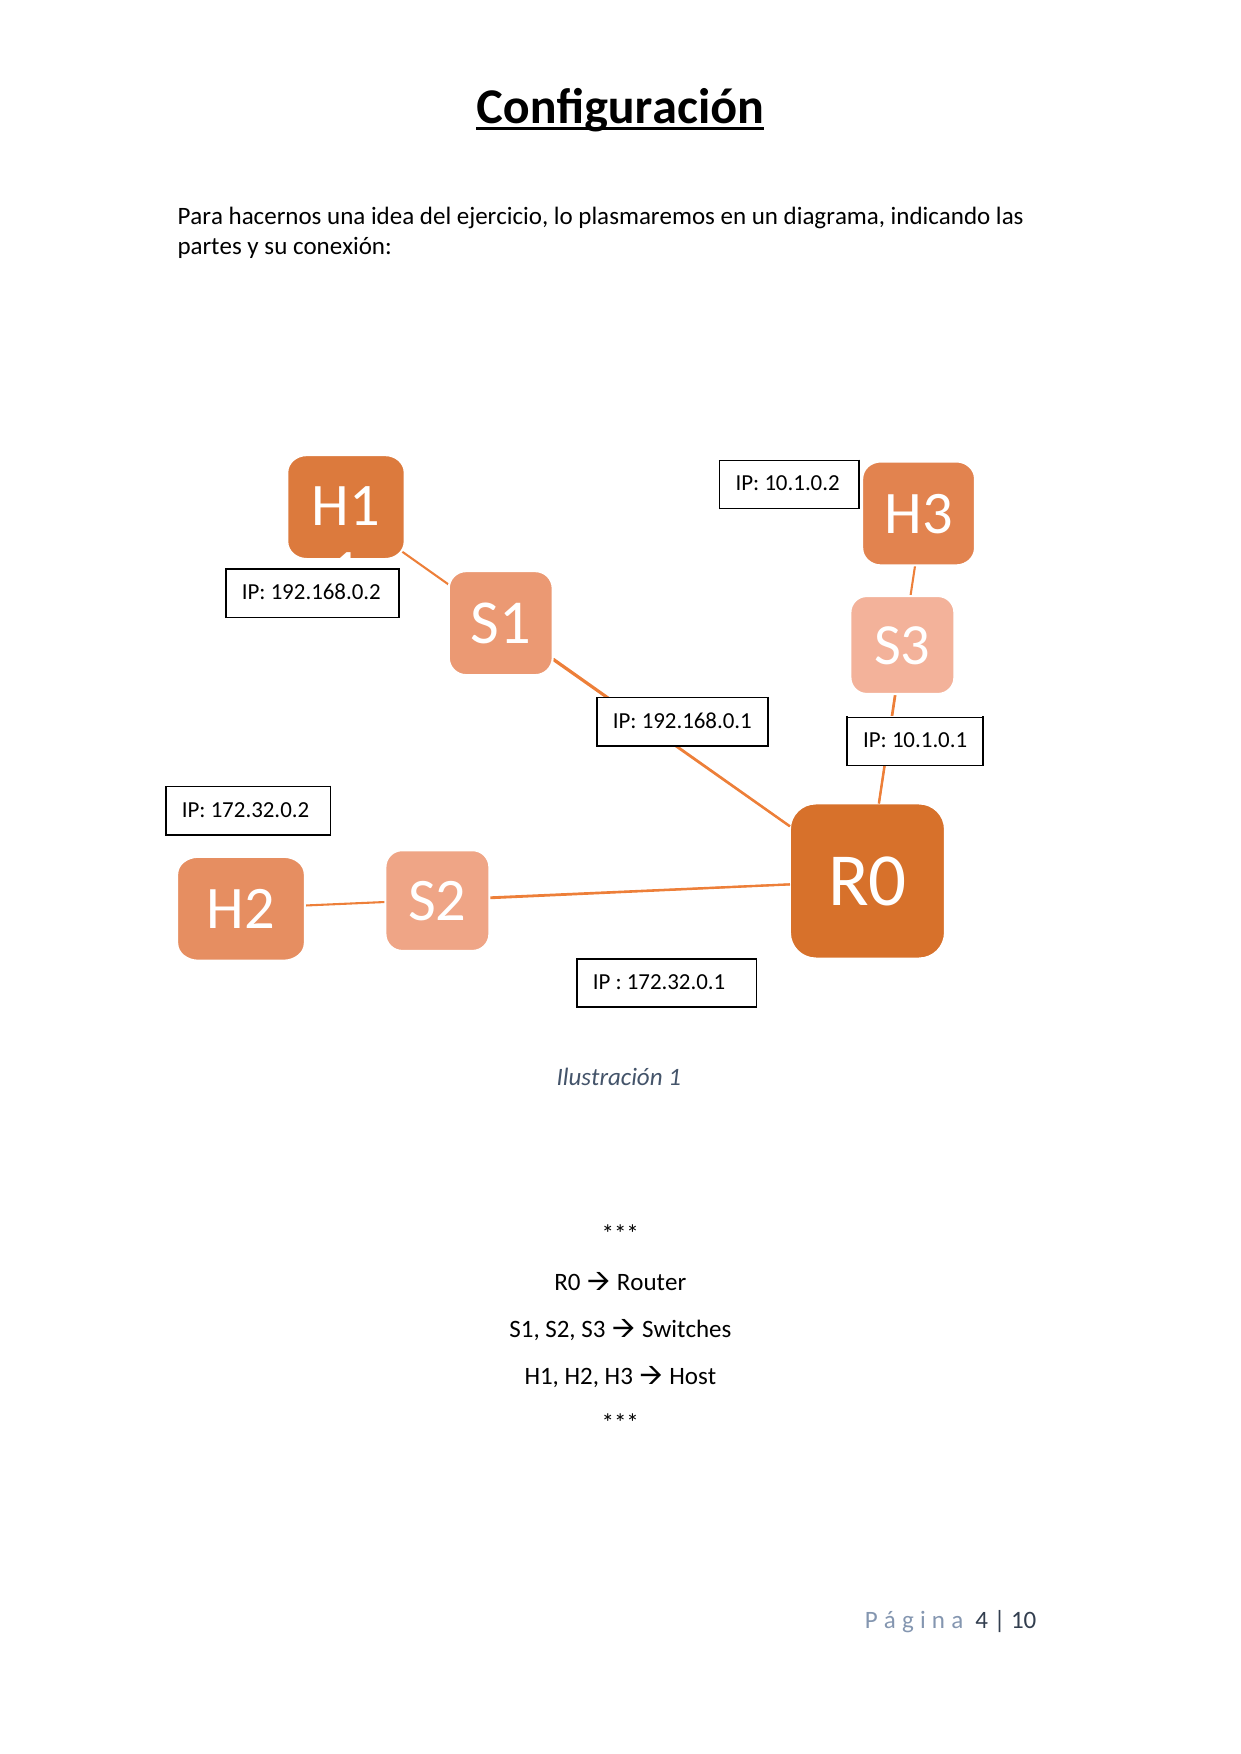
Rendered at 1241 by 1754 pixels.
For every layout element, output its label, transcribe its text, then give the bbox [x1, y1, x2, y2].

text IP: 10.1.0.2 [735, 468, 843, 497]
text *** [177, 1407, 1063, 1438]
text S1, S2, S3  Switches [177, 1313, 1063, 1343]
text IP: 192.168.0.2 [242, 577, 383, 605]
text IP: 192.168.0.1 [613, 706, 752, 734]
text R0  Router [177, 1266, 1063, 1296]
text IP: 172.32.0.2 [182, 795, 314, 823]
text IP : 172.32.0.1 [593, 967, 741, 995]
text Ilustración 1 [556, 1061, 684, 1092]
text *** [177, 1218, 1063, 1249]
text Configuración [177, 75, 1063, 136]
text H1, H2, H3  Host [177, 1360, 1063, 1391]
text Para hacernos una idea del ejercicio, lo plasmaremos en un diagrama, indicando las partes y su conexión: [177, 200, 1063, 261]
text IP: 10.1.0.1 [863, 725, 967, 753]
